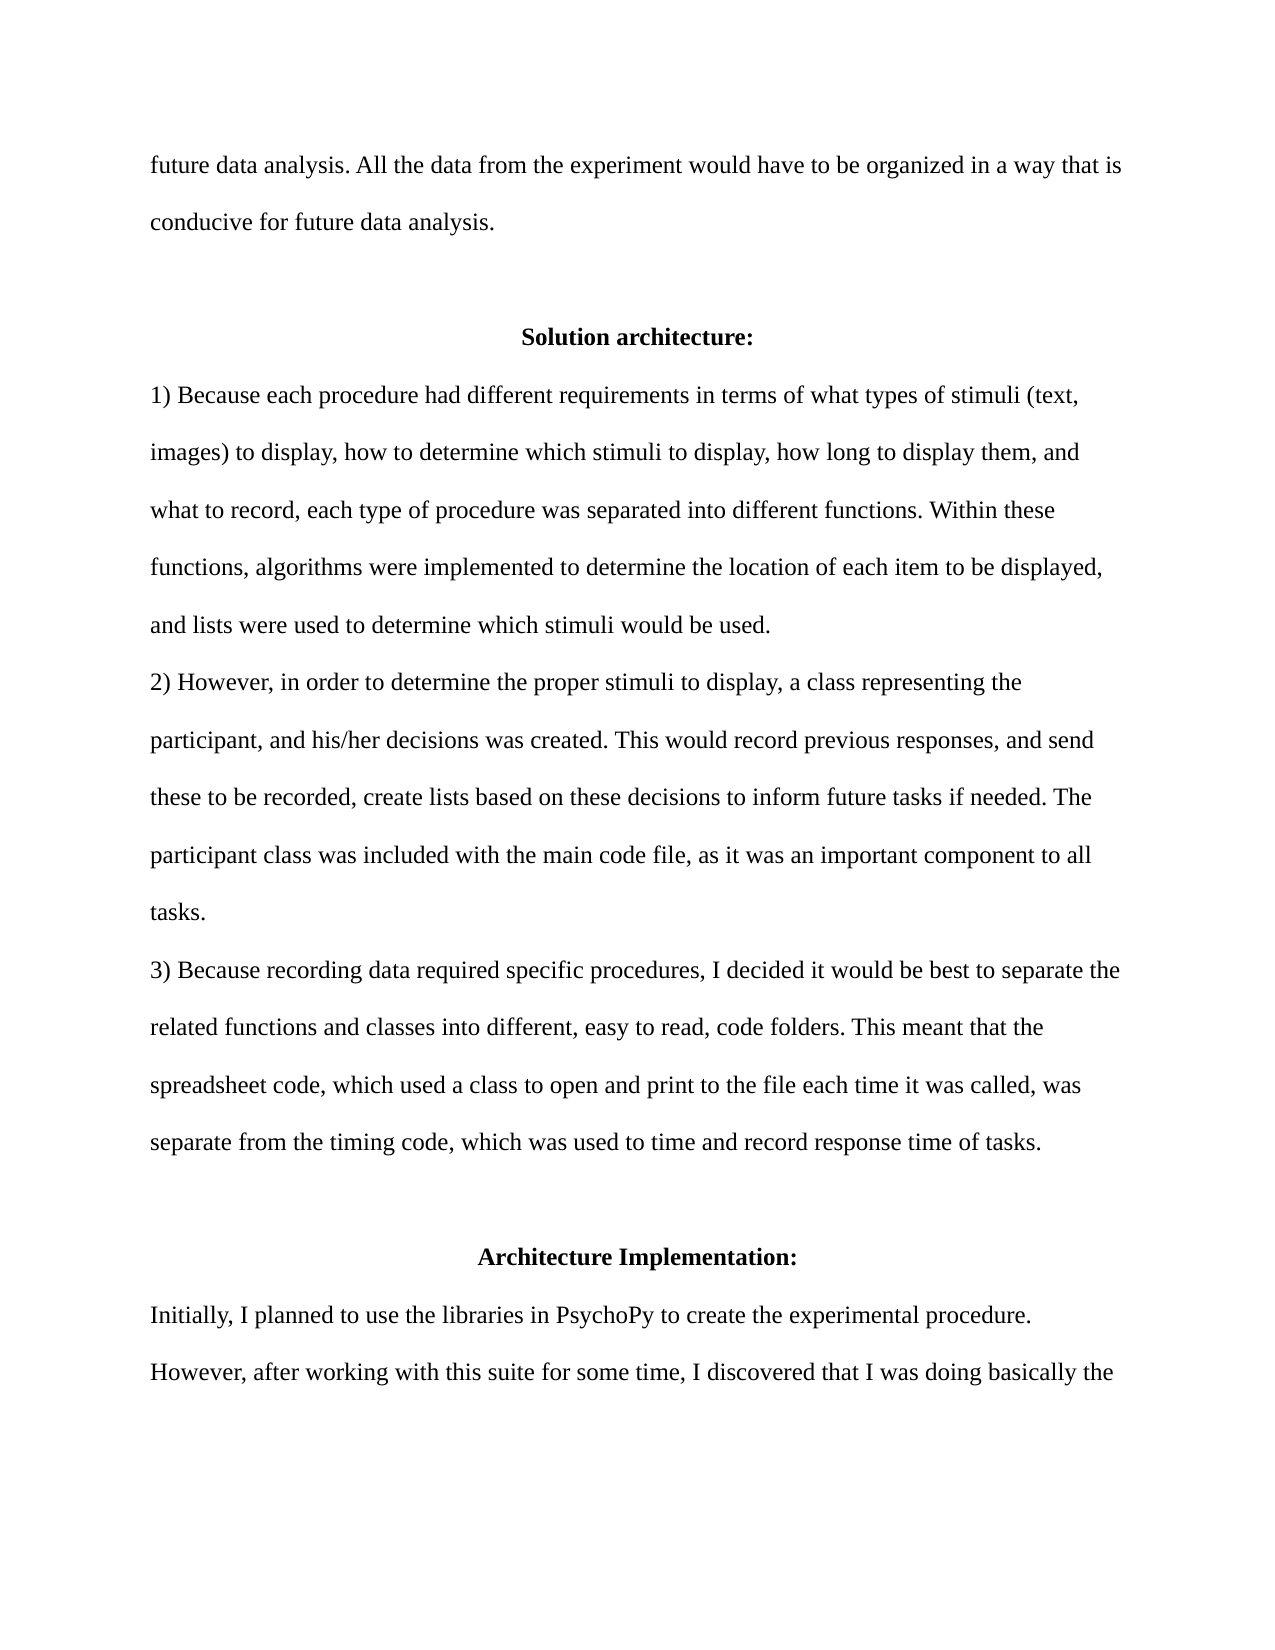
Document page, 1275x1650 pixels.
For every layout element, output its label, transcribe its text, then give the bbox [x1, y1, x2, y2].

text 2) However, in order to determine the proper stimuli to display, a class representing the participant, and his/her decisions was created. This would record previous responses, and send these to be recorded, create lists based on these decisions to inform future tasks if needed. The participant class was included with the main code file, as it was an important component to all tasks. [150, 667, 1125, 926]
text future data analysis. All the data from the experiment would have to be organized in a way that is conducive for future data analysis. [150, 150, 1125, 236]
text Architecture Implementation: [150, 1242, 1125, 1271]
text 1) Because each procedure had different requirements in terms of what types of stimuli (text, images) to display, how to determine which stimuli to display, how long to display them, and what to record, each type of procedure was separated into different functions. Within these functions, algorithms were implemented to determine the location of each item to be displayed, and lists were used to determine which stimuli would be used. [150, 380, 1125, 639]
text 3) Because recording data required specific procedures, I decided it would be best to separate the related functions and classes into different, easy to read, code folders. This meant that the spreadsheet code, which used a class to open and print to the file each time it was called, was separate from the timing code, which was used to time and record response time of tasks. [150, 955, 1125, 1156]
text Initially, I planned to use the libraries in PsychoPy to create the experimental procedure. However, after working with this suite for some time, I discovered that I was doing basically the [150, 1300, 1125, 1386]
text Solution architecture: [150, 322, 1125, 351]
